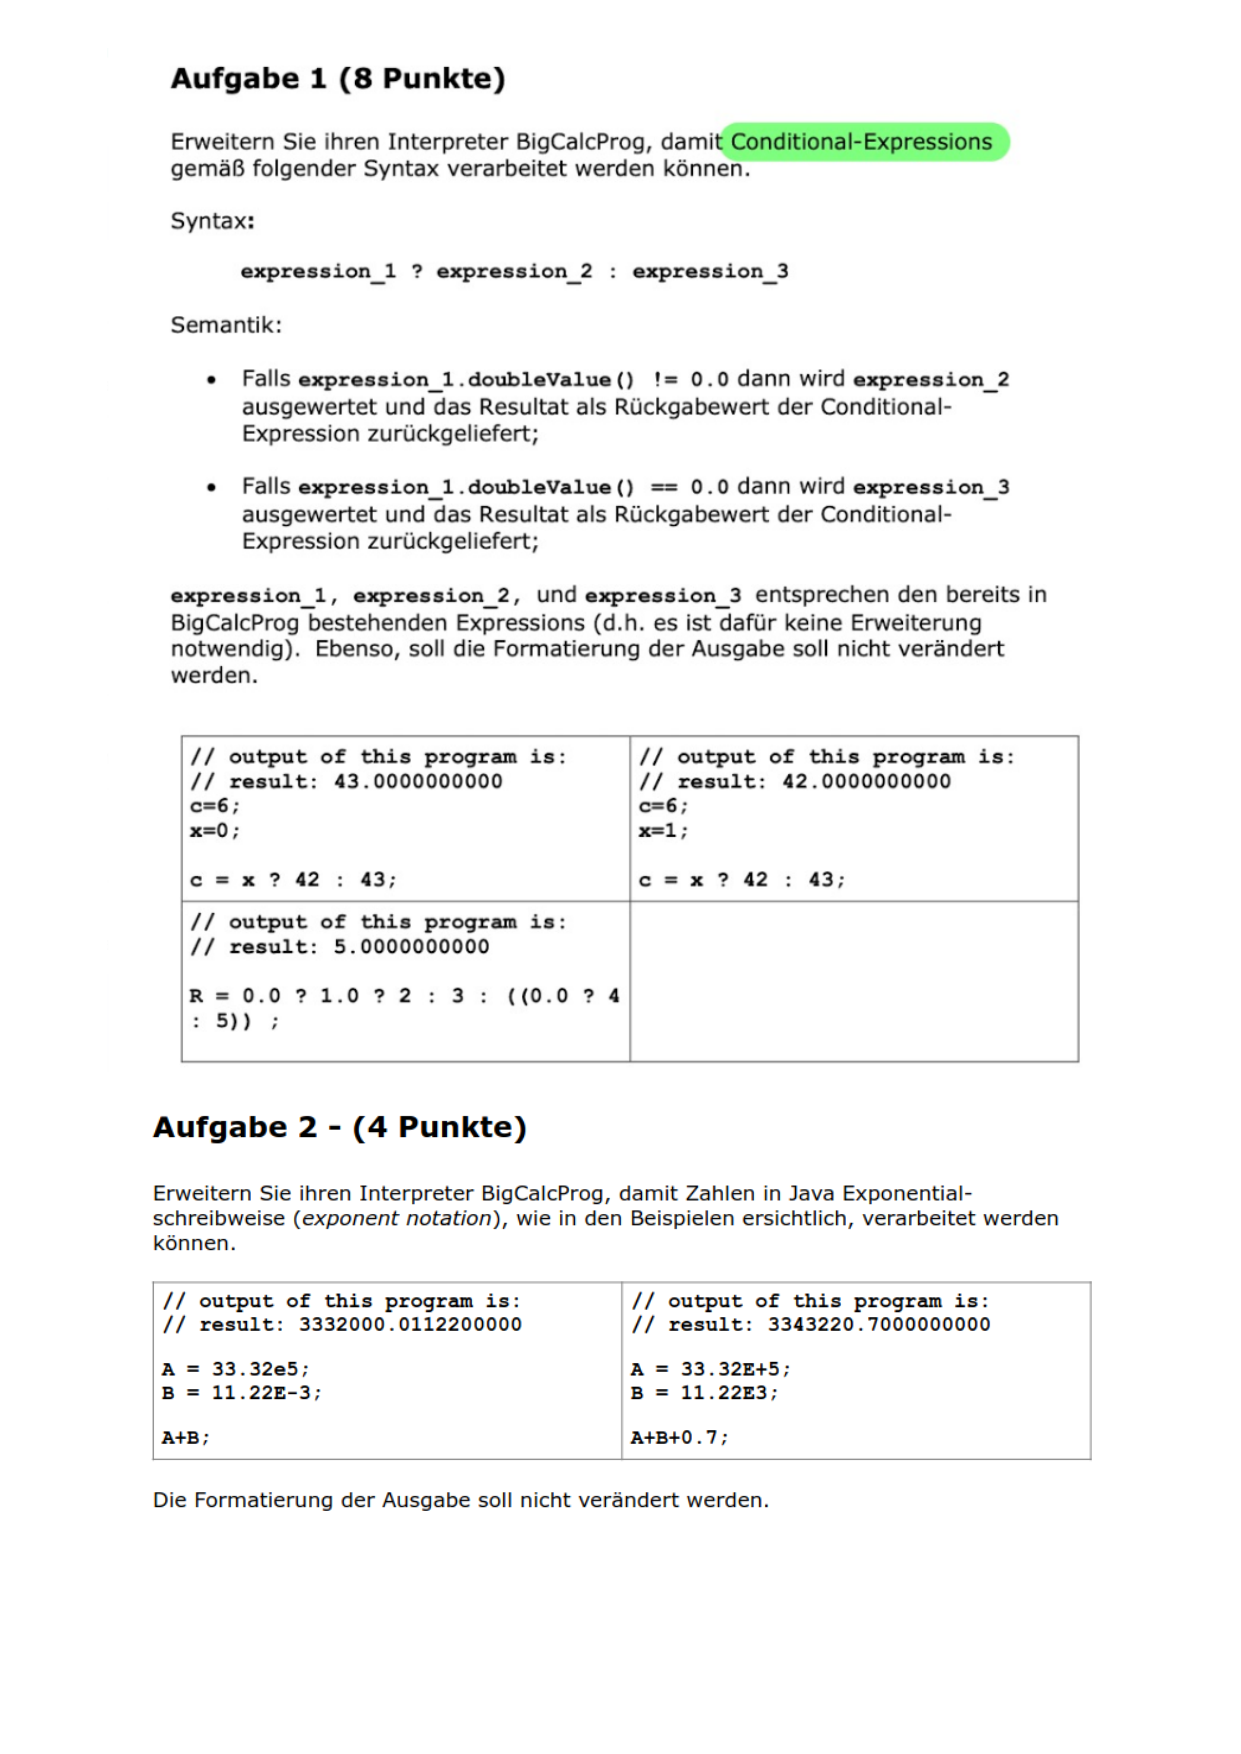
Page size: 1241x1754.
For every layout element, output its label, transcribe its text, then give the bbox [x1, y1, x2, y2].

picture [118, 1100, 1123, 1547]
picture [107, 48, 1112, 1072]
text ­ [118, 118, 1122, 1100]
